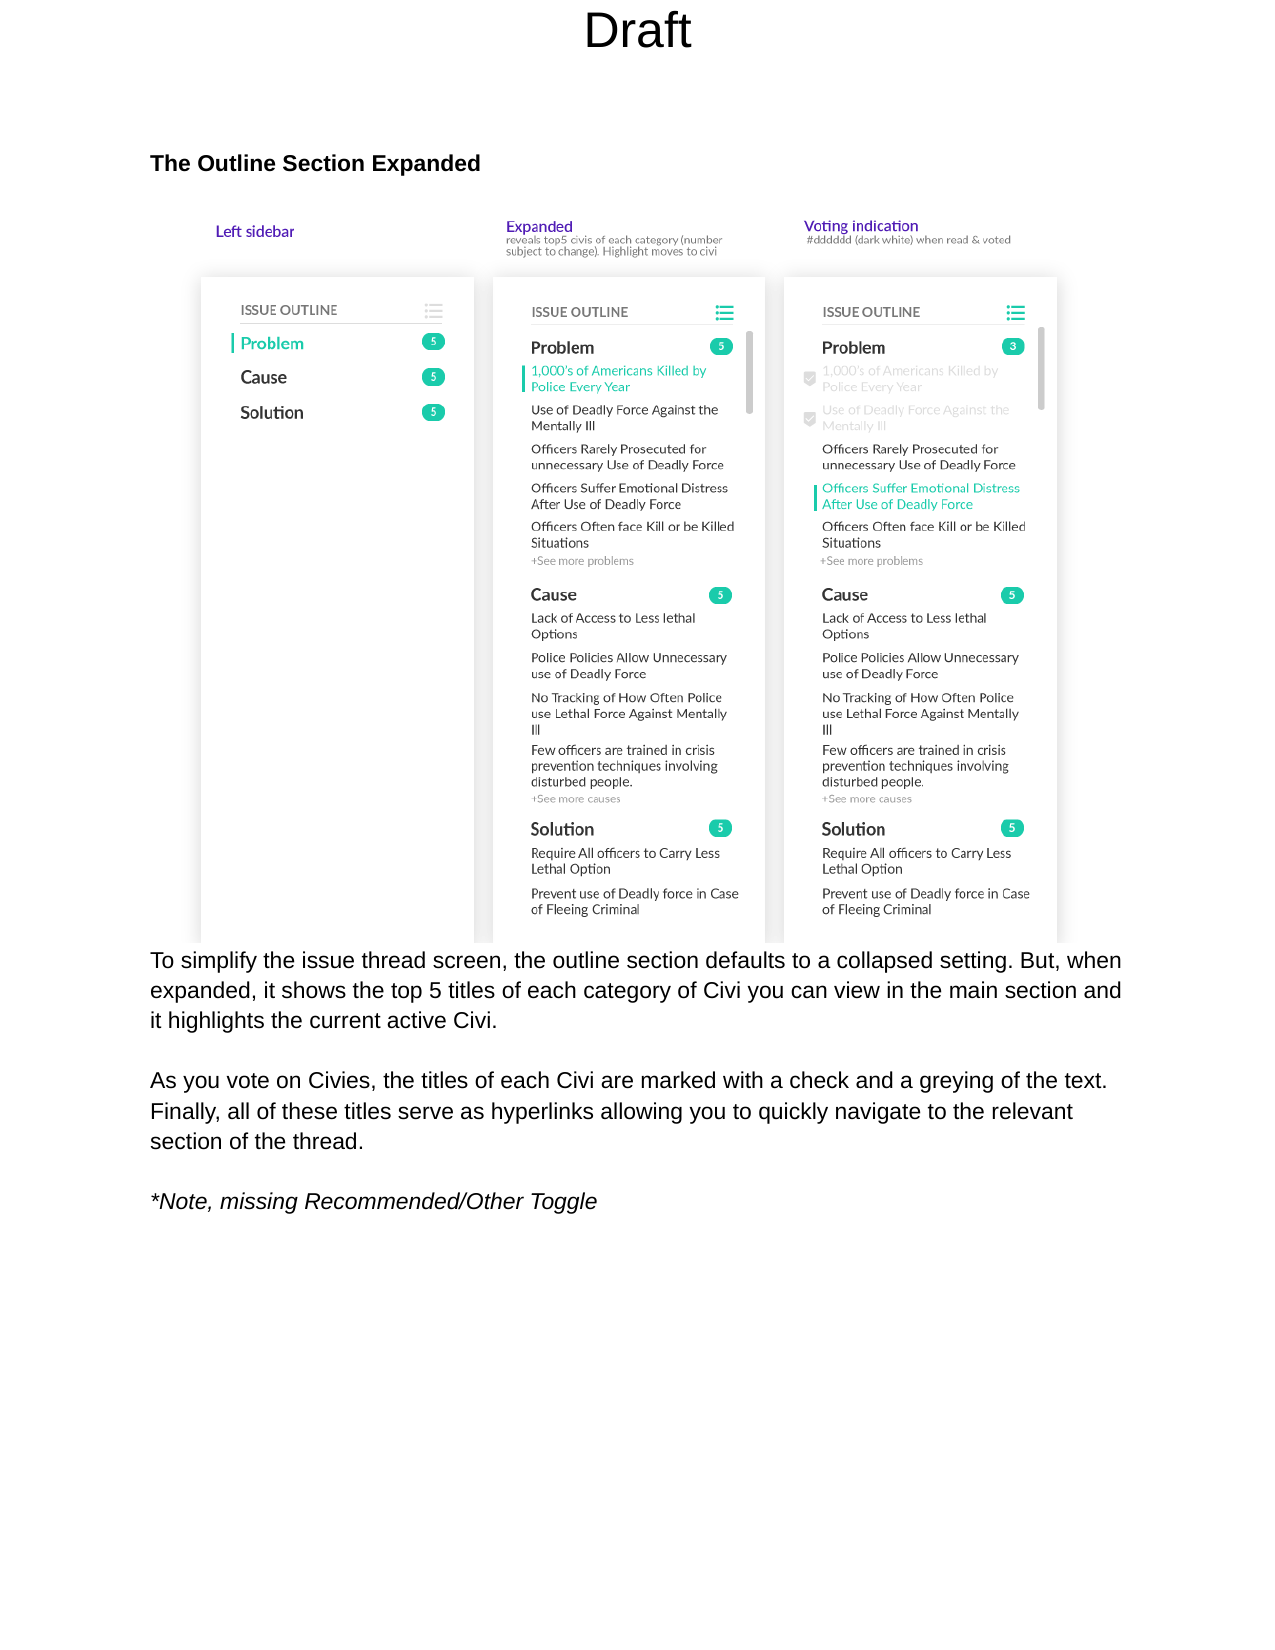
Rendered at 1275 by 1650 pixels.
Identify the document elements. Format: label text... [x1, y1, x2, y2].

text As you vote on Civies, the titles of each Civi are marked with a check and a greying of the text. Finally, all of these titles serve as hyperlinks allowing you to quickly navigate to the relevant section of the thread. [150, 1067, 1125, 1154]
text *Note, missing Recommended/Other Toggle [150, 1188, 1125, 1214]
text The Outline Section Expanded [150, 150, 1125, 176]
picture [150, 180, 1125, 943]
text To simplify the issue thread screen, the outline section defaults to a collapsed setting. But, when expanded, it shows the top 5 titles of each category of Civi you can view in the main section and it highlights the current active Civi. [150, 947, 1125, 1033]
